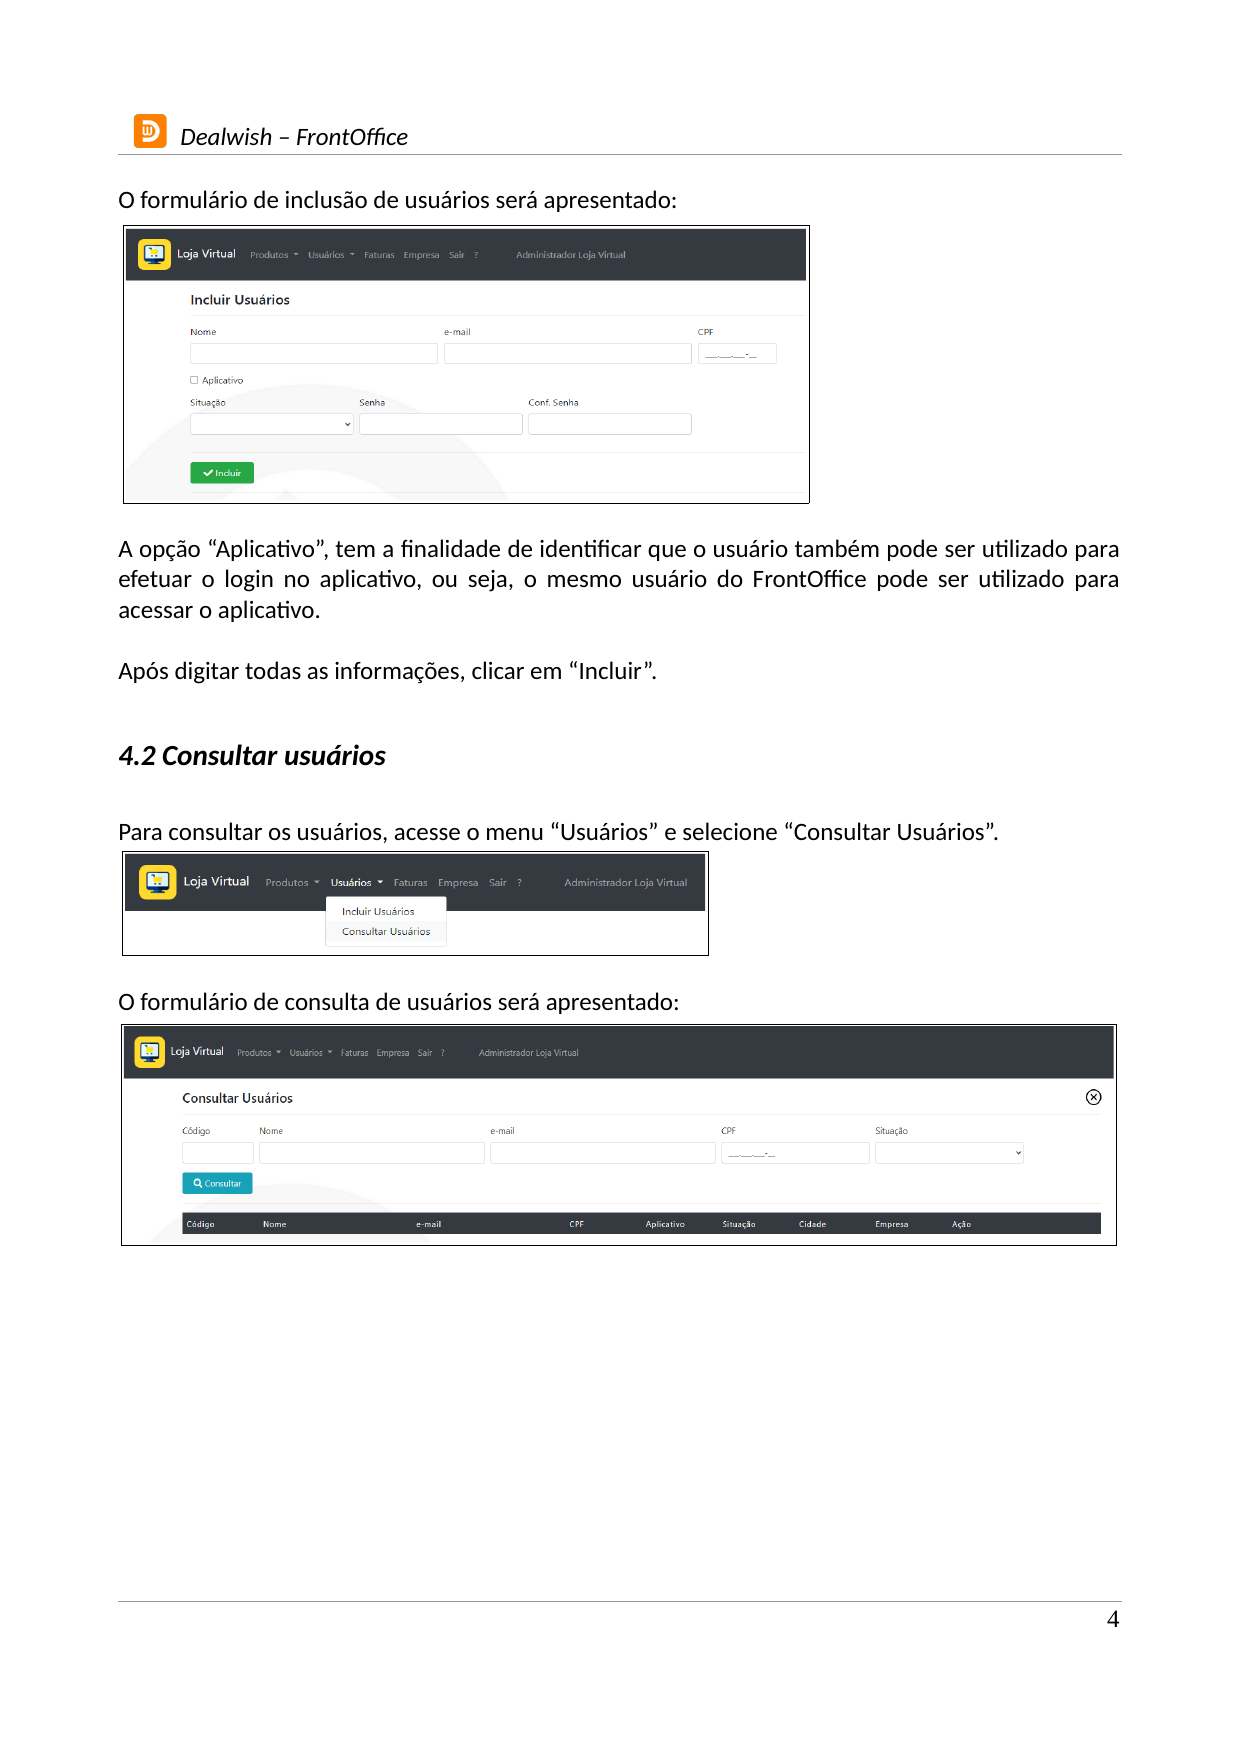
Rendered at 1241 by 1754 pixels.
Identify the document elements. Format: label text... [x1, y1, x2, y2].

text O formulário de inclusão de usuários será apresentado: [118, 184, 1122, 214]
picture [125, 853, 706, 953]
picture [125, 228, 806, 500]
text Após digitar todas as informações, clicar em “Incluir”. [118, 655, 1122, 686]
picture [123, 1026, 1114, 1243]
text O formulário de consulta de usuários será apresentado: [118, 986, 1122, 1017]
text Para consultar os usuários, acesse o menu “Usuários” e selecione “Consultar Usuários”. [118, 816, 1122, 846]
subtitle 4.2 Consultar usuários [118, 737, 1122, 773]
text A opção “Aplicativo”, tem a finalidade de identificar que o usuário também pode ser utilizado para efetuar o login no aplicativo, ou seja, o mesmo usuário do FrontOffice pode ser utilizado para acessar o aplicativo. [118, 533, 1122, 625]
picture [133, 114, 167, 148]
